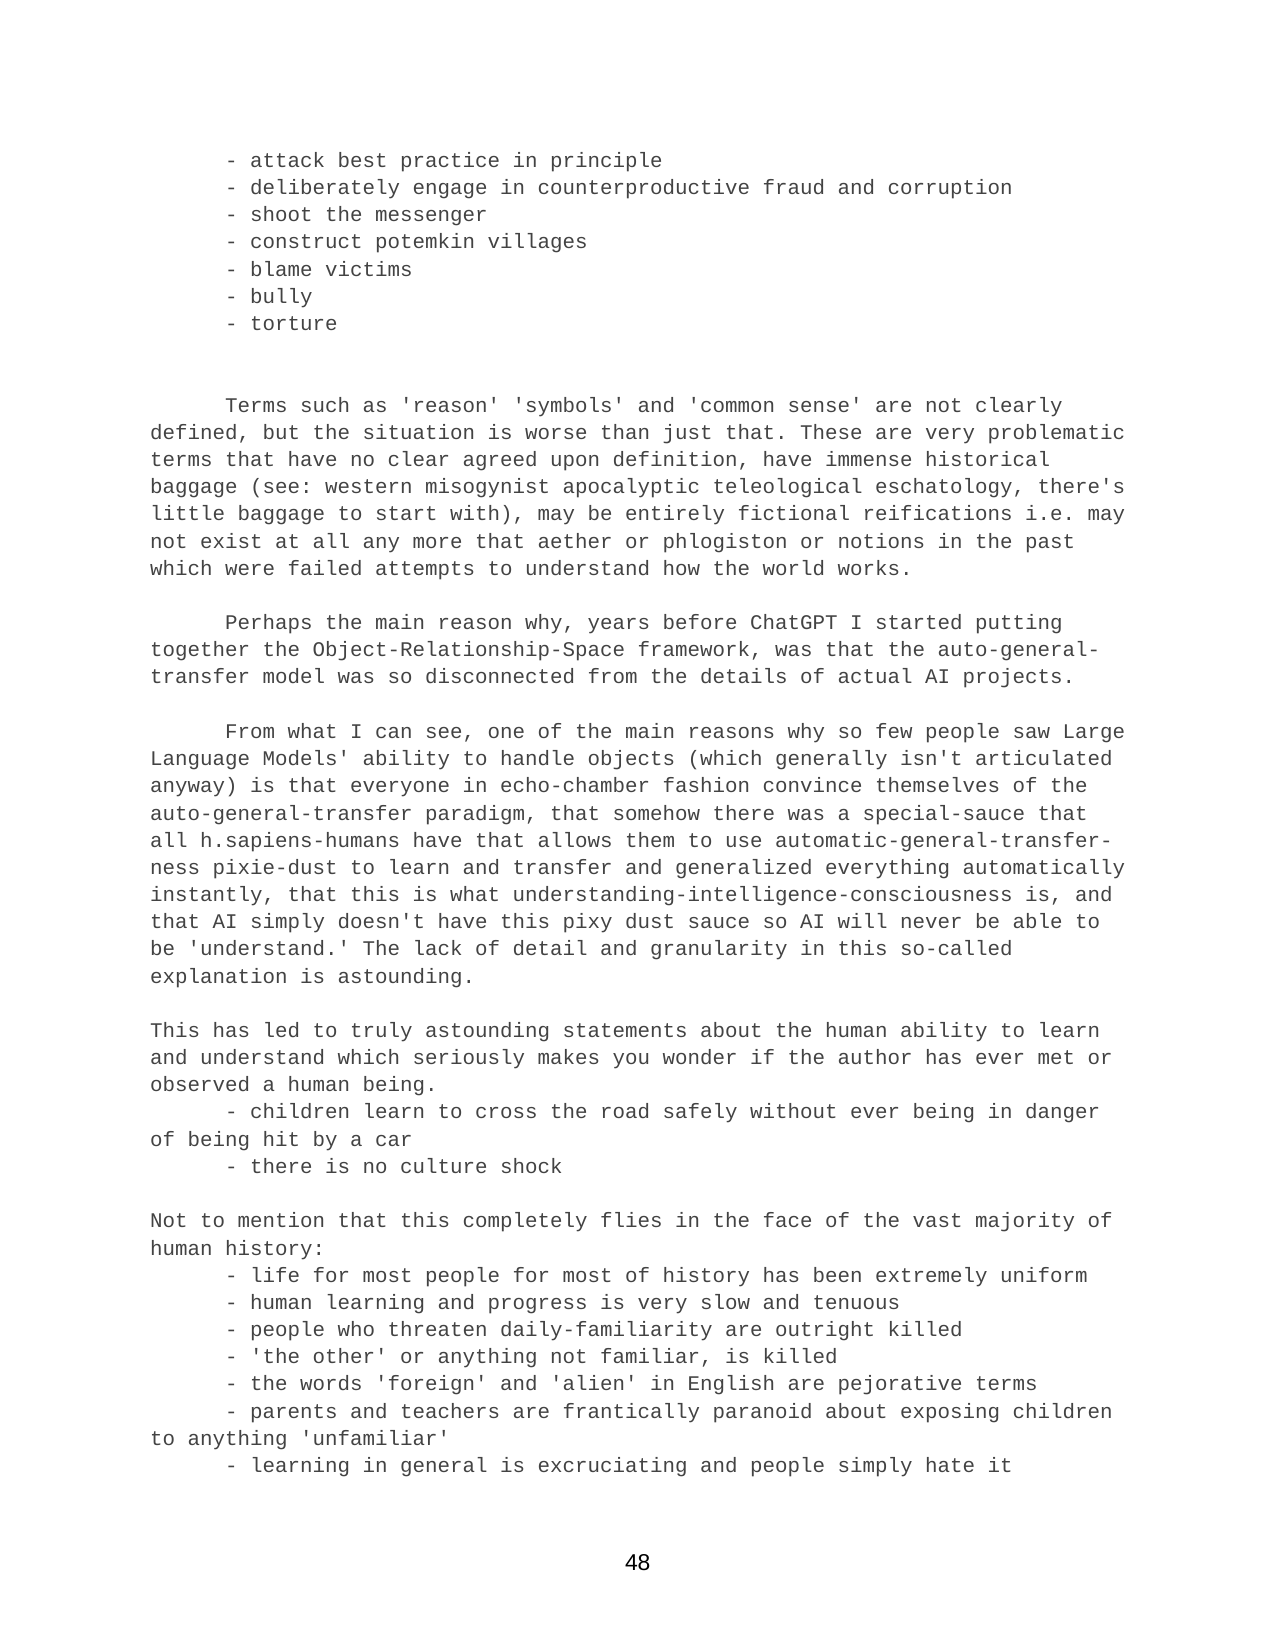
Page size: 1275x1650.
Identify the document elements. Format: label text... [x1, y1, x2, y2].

text This has led to truly astounding statements about the human ability to learn and understand which seriously makes you wonder if the author has ever met or observed a human being. [150, 1020, 1125, 1098]
text From what I can see, one of the main reasons why so few people saw Large Language Models' ability to handle objects (which generally isn't articulated anyway) is that everyone in echo-chamber fashion convince themselves of the auto-general-transfer paradigm, that somehow there was a special-sauce that all h.sapiens-humans have that allows them to use automatic-general-transfer-ness pixie-dust to learn and transfer and generalized everything automatically instantly, that this is what understanding-intelligence-consciousness is, and that AI simply doesn't have this pixy dust sauce so AI will never be able to be 'understand.' The lack of detail and granularity in this so-called explanation is astounding. [150, 721, 1125, 989]
text - children learn to cross the road safely without ever being in danger of being hit by a car [150, 1102, 1125, 1152]
text - people who threaten daily-familiarity are outright killed [150, 1319, 1125, 1343]
text Not to mention that this completely flies in the face of the vast majority of human history: [150, 1210, 1125, 1261]
text - learning in general is excruciating and people simply hate it [150, 1455, 1125, 1479]
text - life for most people for most of history has been extremely uniform [150, 1265, 1125, 1288]
text - bully [150, 286, 1125, 309]
text - construct potemkin villages [150, 232, 1125, 255]
text - human learning and progress is very slow and tenuous [150, 1292, 1125, 1316]
text - parents and teachers are frantically paranoid about exposing children to anything 'unfamiliar' [150, 1401, 1125, 1451]
text - blame victims [150, 259, 1125, 282]
text - attack best practice in principle [150, 150, 1125, 174]
text Terms such as 'reason' 'symbols' and 'common sense' are not clearly defined, but the situation is worse than just that. These are very problematic terms that have no clear agreed upon definition, have immense historical baggage (see: western misogynist apocalyptic teleological eschatology, there's little baggage to start with), may be entirely fictional reifications i.e. may not exist at all any more that aether or phlogiston or notions in the past which were failed attempts to understand how the world works. [150, 395, 1125, 581]
text - there is no culture shock [150, 1156, 1125, 1179]
text - the words 'foreign' and 'alien' in English are pejorative terms [150, 1373, 1125, 1397]
text Perhaps the main reason why, years before ChatGPT I started putting together the Object-Relationship-Space framework, was that the auto-general-transfer model was so disconnected from the details of actual AI projects. [150, 612, 1125, 690]
text - 'the other' or anything not familiar, is killed [150, 1346, 1125, 1370]
text - torture [150, 313, 1125, 337]
text - deliberately engage in counterproductive fraud and corruption [150, 177, 1125, 201]
text - shoot the messenger [150, 204, 1125, 228]
